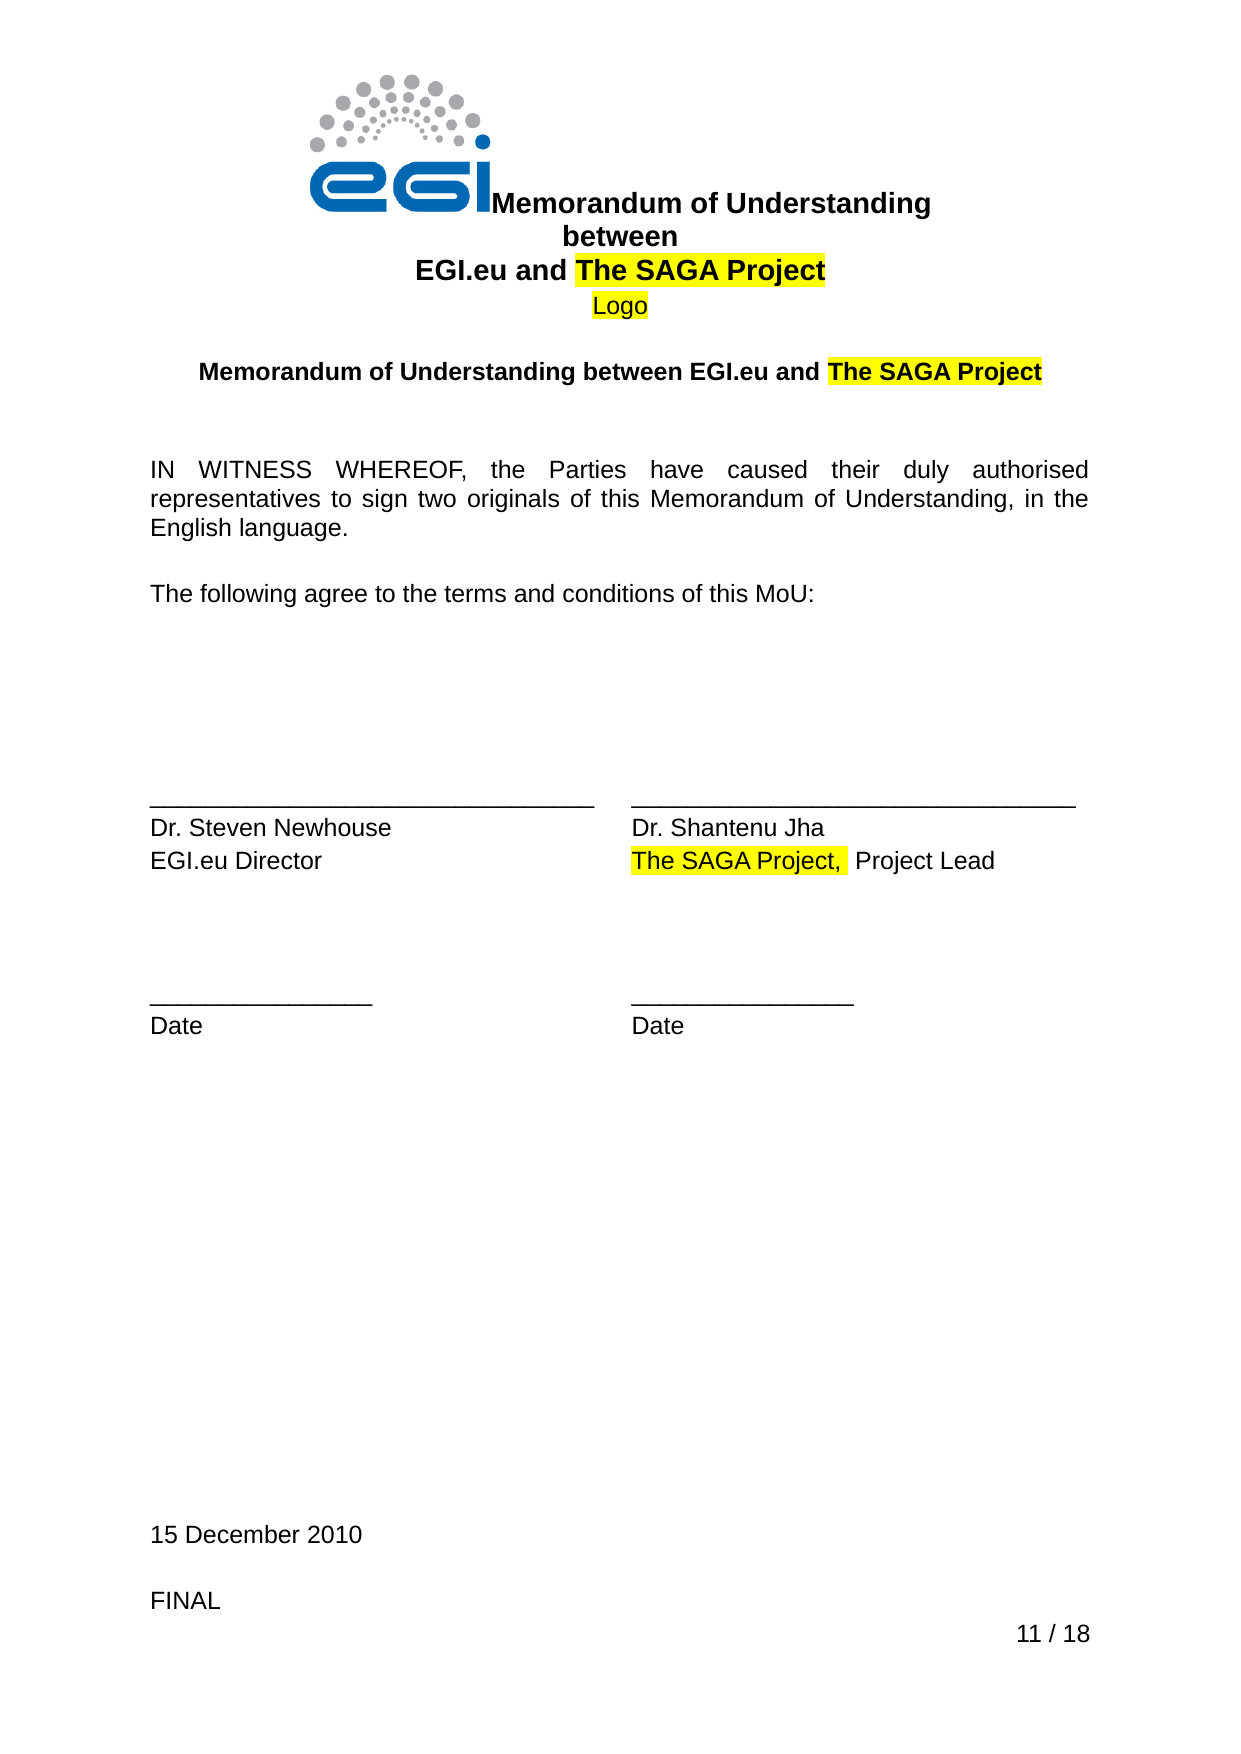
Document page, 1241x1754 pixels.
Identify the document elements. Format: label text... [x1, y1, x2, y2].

text The following agree to the terms and conditions of this MoU: [150, 579, 1090, 607]
text Memorandum of Understanding between EGI.eu and The SAGA Project [150, 357, 1090, 385]
picture [308, 73, 492, 214]
table_header ________________________________ Dr. Shantenu Jha The SAGA Project, Project Lead ________________ Date [620, 645, 1101, 1109]
text IN WITNESS WHEREOF, the Parties have caused their duly authorised representatives to sign two originals of this Memorandum of Understanding, in the English language. [150, 455, 1090, 542]
table_header ________________________________ Dr. Steven Newhouse EGI.eu Director ________________ Date [139, 645, 620, 1109]
